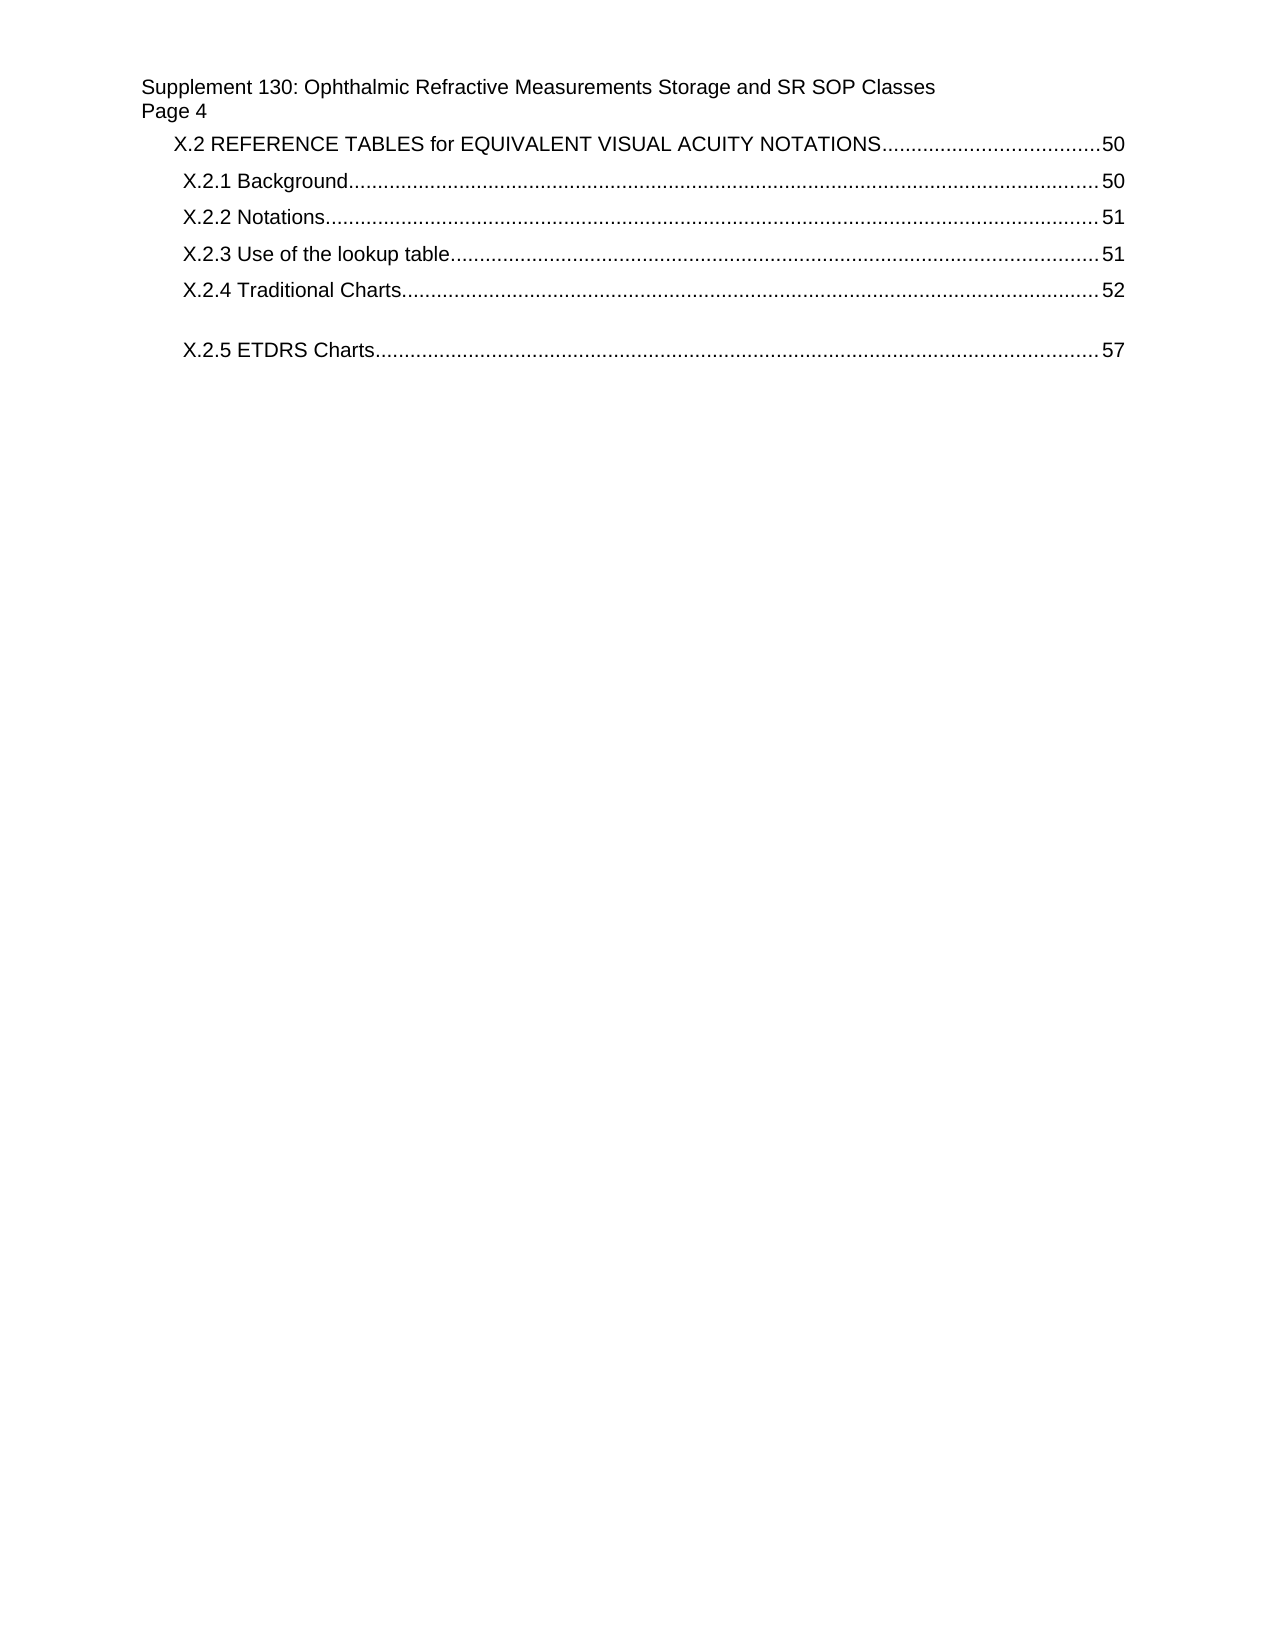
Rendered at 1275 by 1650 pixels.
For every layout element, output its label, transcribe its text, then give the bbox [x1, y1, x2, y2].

text X.2.3 Use of the lookup table 51 [183, 241, 1125, 265]
text X.2.5 ETDRS Charts 57 [183, 314, 1125, 362]
text X.2.4 Traditional Charts 52 [183, 278, 1125, 302]
text X.2.1 Background 50 [183, 168, 1125, 192]
text X.2 REFERENCE TABLES for EQUIVALENT VISUAL ACUITY NOTATIONS 50 [162, 132, 1125, 156]
text X.2.2 Notations 51 [183, 205, 1125, 229]
